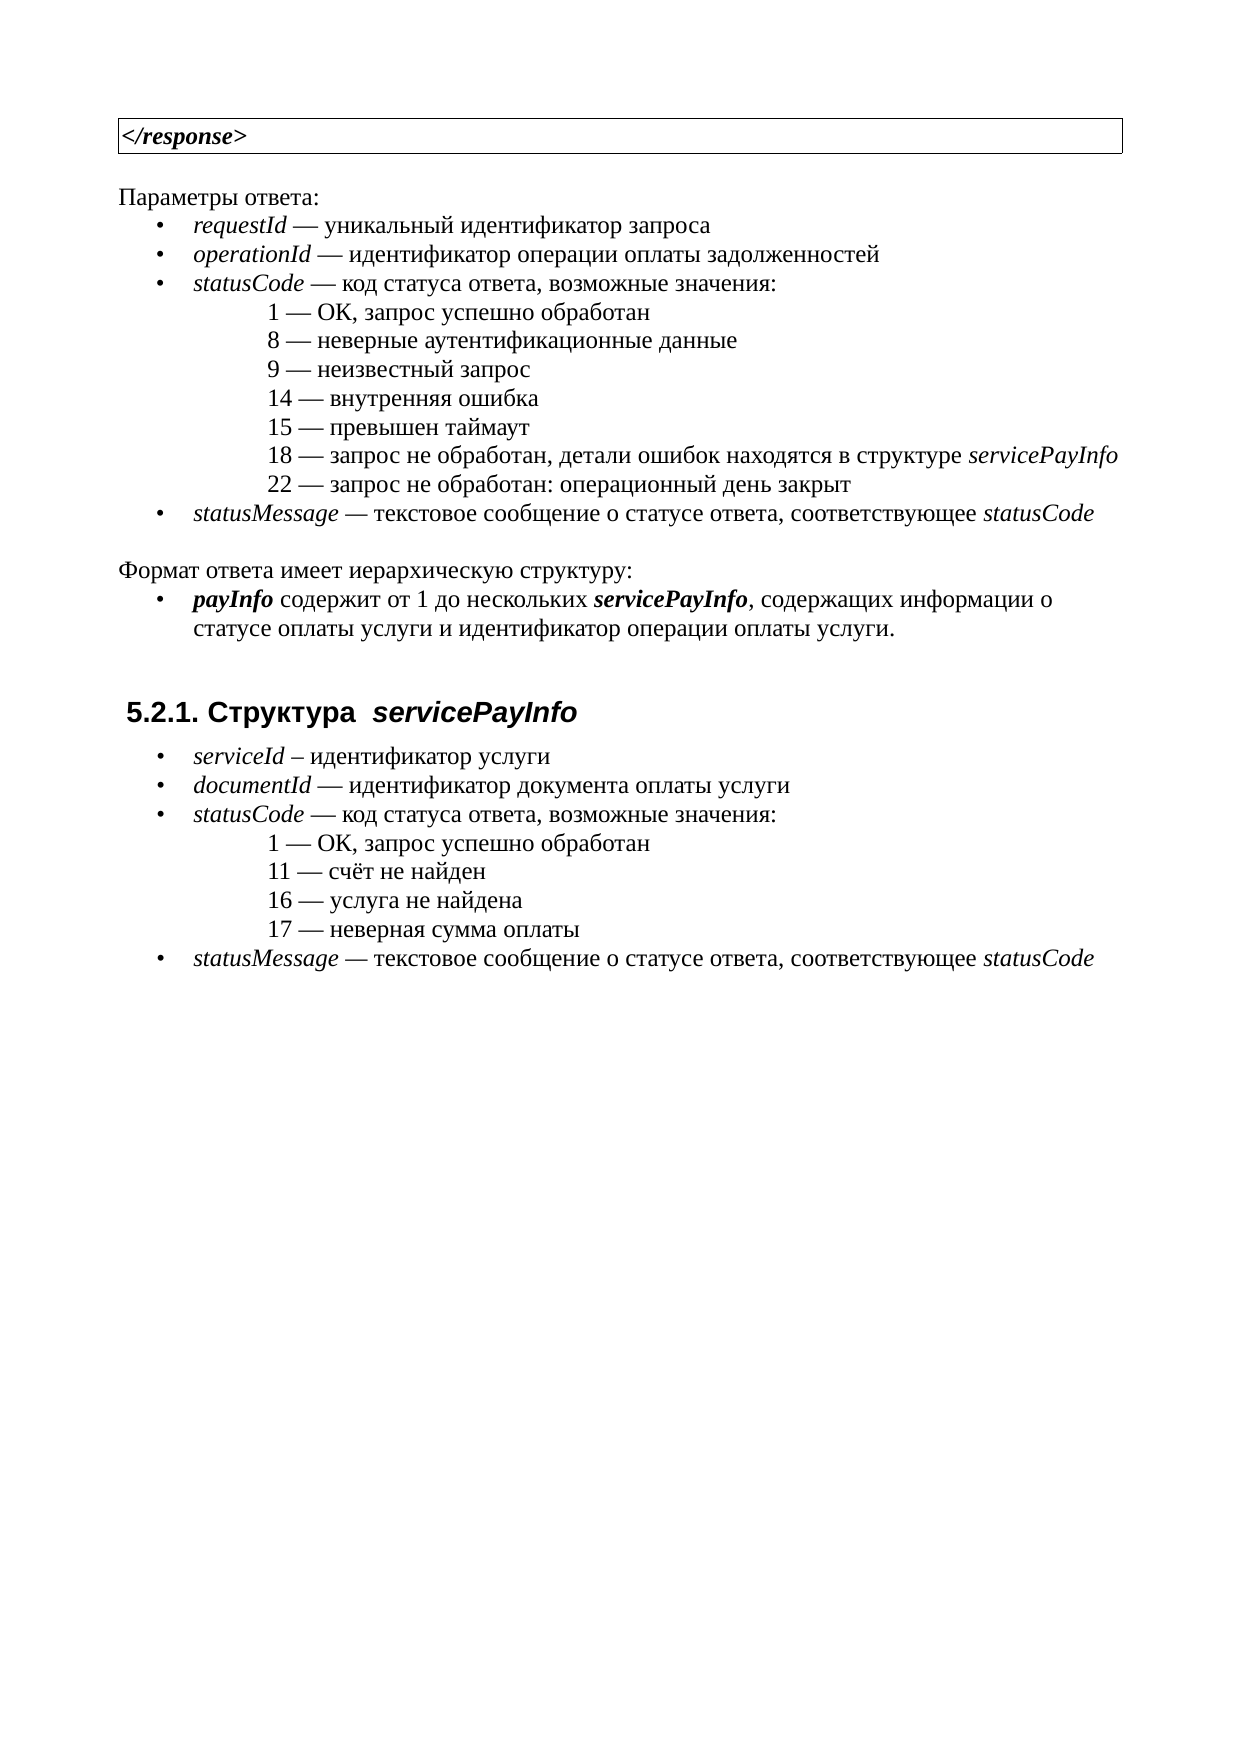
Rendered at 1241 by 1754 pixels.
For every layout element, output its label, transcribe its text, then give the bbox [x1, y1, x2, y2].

list statusCode — код статуса ответа, возможные значения: [156, 799, 1122, 828]
list payInfo содержит от 1 до нескольких servicePayInfo, содержащих информации о статусе оплаты услуги и идентификатор операции оплаты услуги. [156, 584, 1122, 642]
list statusMessage — текстовое сообщение о статусе ответа, соответствующее statusCode [156, 943, 1122, 971]
list 15 — превышен таймаут [156, 412, 1122, 440]
text Параметры ответа: [118, 182, 1122, 210]
list 18 — запрос не обработан, детали ошибок находятся в структуре servicePayInfo [156, 440, 1122, 469]
list operationId — идентификатор операции оплаты задолженностей [156, 239, 1122, 268]
list 11 — счёт не найден [156, 856, 1122, 885]
text Формат ответа имеет иерархическую структуру: [118, 555, 1122, 584]
list 9 — неизвестный запрос [156, 354, 1122, 383]
list serviceId – идентификатор услуги [156, 741, 1122, 770]
list 1 — ОК, запрос успешно обработан [156, 828, 1122, 856]
subtitle Структура servicePayInfo [118, 695, 1122, 729]
list 16 — услуга не найдена [156, 885, 1122, 914]
list documentId — идентификатор документа оплаты услуги [156, 770, 1122, 799]
list 22 — запрос не обработан: операционный день закрыт [156, 469, 1122, 498]
list 1 — ОК, запрос успешно обработан [156, 297, 1122, 325]
list 17 — неверная сумма оплаты [156, 914, 1122, 943]
text </response> [119, 119, 1122, 153]
list 14 — внутренняя ошибка [156, 383, 1122, 412]
list statusCode — код статуса ответа, возможные значения: [156, 268, 1122, 297]
list statusMessage — текстовое сообщение о статусе ответа, соответствующее statusCode [156, 498, 1122, 527]
list 8 — неверные аутентификационные данные [156, 325, 1122, 354]
list requestId — уникальный идентификатор запроса [156, 210, 1122, 239]
